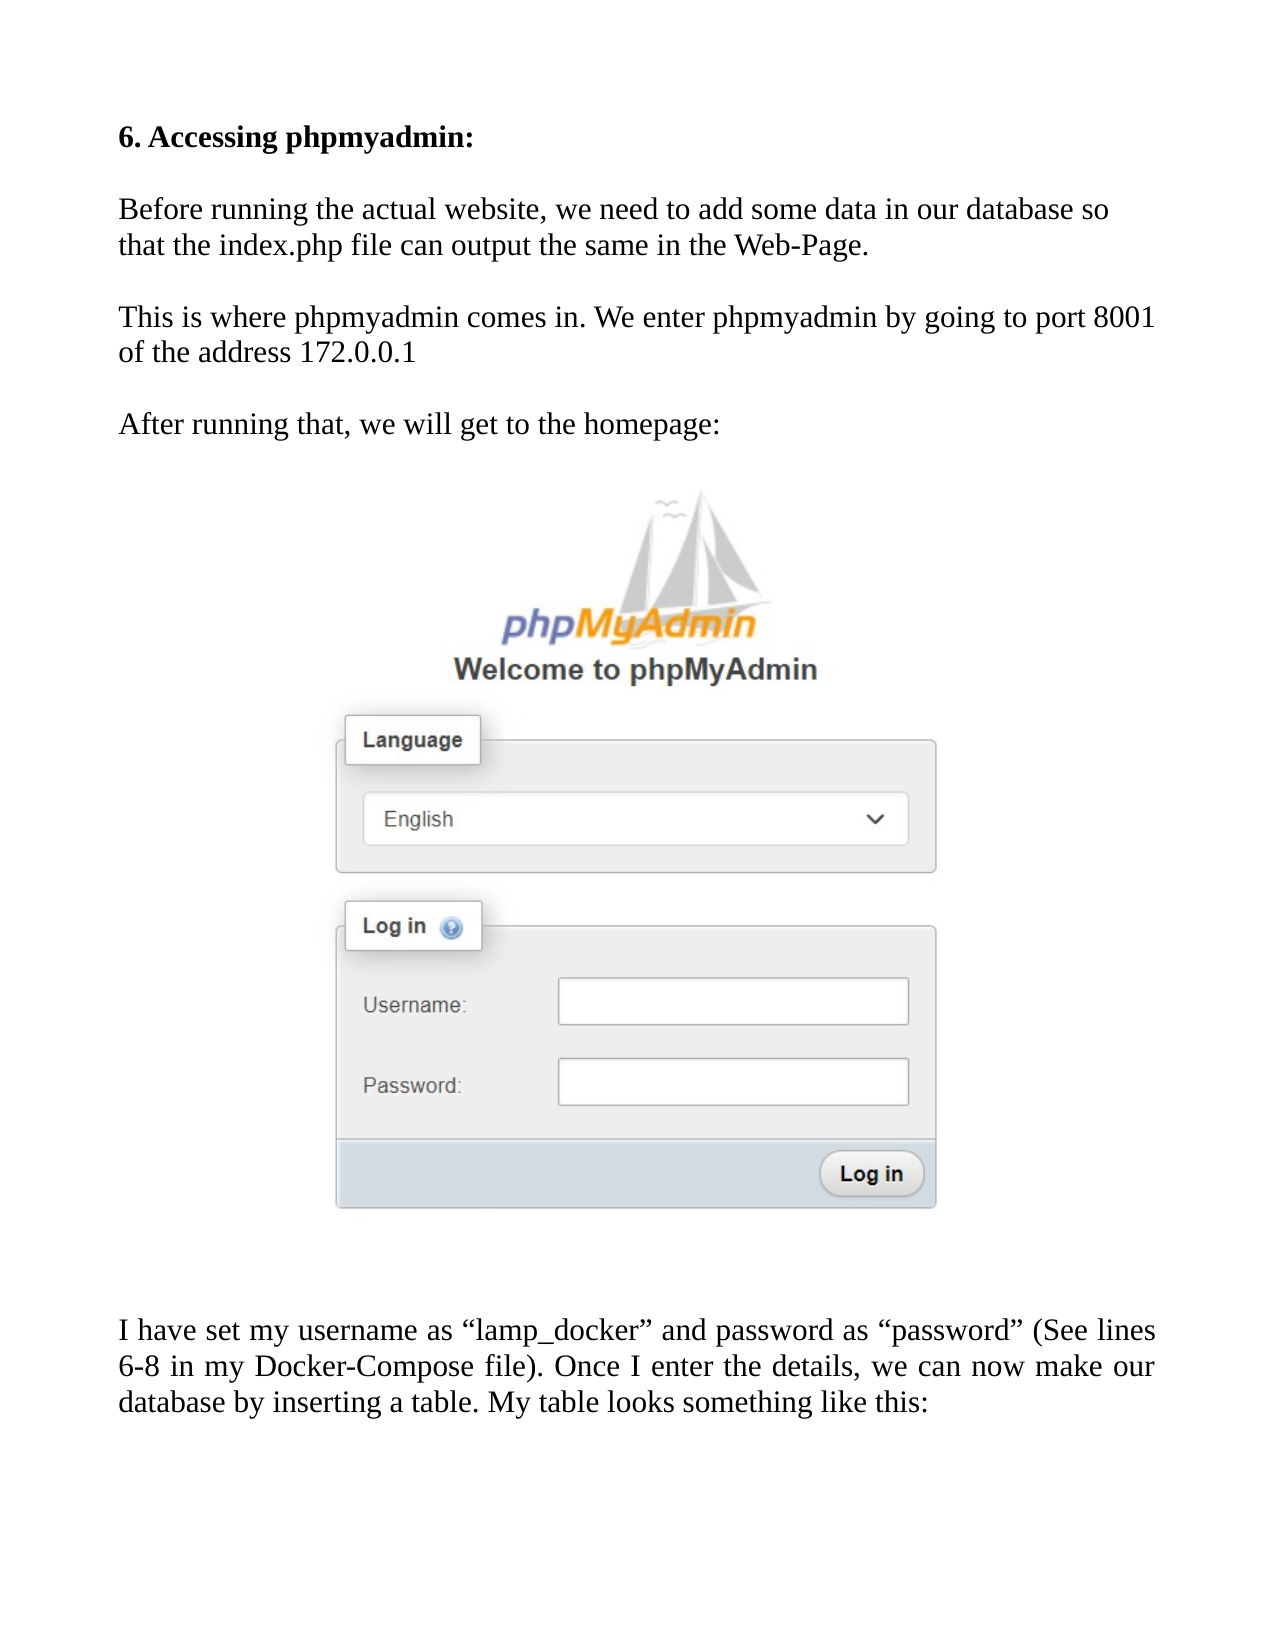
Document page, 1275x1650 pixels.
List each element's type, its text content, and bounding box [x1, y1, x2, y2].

picture [190, 477, 1085, 1275]
text I have set my username as “lamp_docker” and password as “password” (See lines 6-8 in my Docker-Compose file). Once I enter the details, we can now make our database by inserting a table. My table looks something like this: [118, 1311, 1157, 1419]
text This is where phpmyadmin comes in. We enter phpmyadmin by going to port 8001 of the address 172.0.0.1 [118, 298, 1157, 370]
text 6. Accessing phpmyadmin: [118, 118, 1157, 154]
text Before running the actual website, we need to add some data in our database so that the index.php file can output the same in the Web-Page. [118, 190, 1157, 262]
text After running that, we will get to the homepage: [118, 406, 1157, 442]
